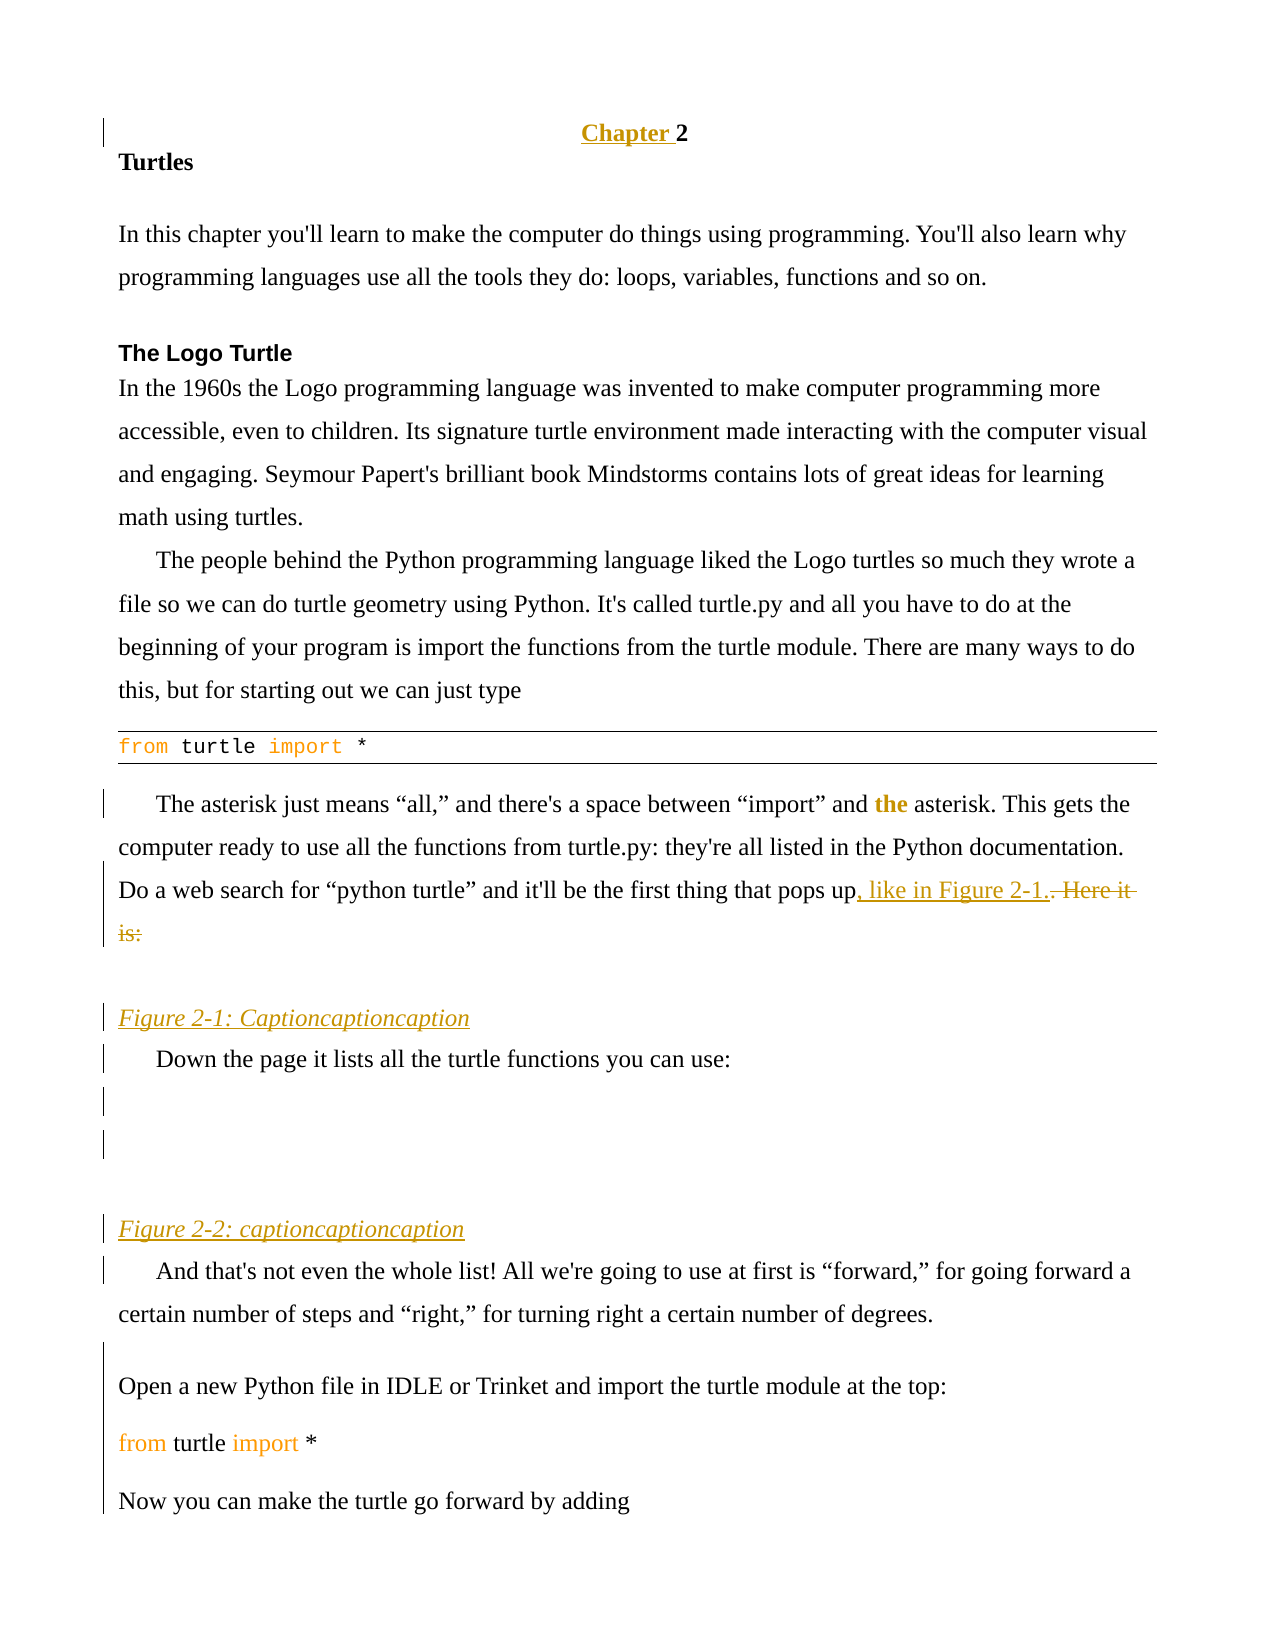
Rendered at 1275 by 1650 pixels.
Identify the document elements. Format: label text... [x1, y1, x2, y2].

text Now you can make the turtle go forward by adding [118, 1457, 1157, 1514]
text The people behind the Python programming language liked the Logo turtles so much they wrote a file so we can do turtle geometry using Python. It's called turtle.py and all you have to do at the beginning of your program is import the functions from the turtle module. There are many ways to do this, but for starting out we can just type [118, 546, 1157, 704]
text Figure 2-1: Captioncaptioncaption [118, 1003, 1157, 1031]
text In the 1960s the Logo programming language was invented to make computer programming more accessible, even to children. Its signature turtle environment made interacting with the computer visual and engaging. Seymour Papert's brilliant book Mindstorms contains lots of great ideas for learning math using turtles. [118, 373, 1157, 531]
subtitle The Logo Turtle [118, 340, 1157, 367]
text The asterisk just means “all,” and there's a space between “import” and the asterisk. This gets the computer ready to use all the functions from turtle.py: they're all listed in the Python documentation. Do a web search for “python turtle” and it'll be the first thing that pops up, like in Figure 2-1. [118, 789, 1157, 947]
text from turtle import * [118, 1399, 1157, 1428]
text Chapter 2 [118, 118, 1157, 147]
text In this chapter you'll learn to make the computer do things using programming. You'll also learn why programming languages use all the tools they do: loops, variables, functions and so on. [118, 219, 1157, 291]
text Figure 2-2: captioncaptioncaption [118, 1214, 1157, 1243]
text from turtle import * [118, 732, 1157, 763]
text And that's not even the whole list! All we're going to use at first is “forward,” for going forward a certain number of steps and “right,” for turning right a certain number of degrees. [118, 1256, 1157, 1328]
title Turtles [118, 147, 1157, 176]
text Open a new Python file in IDLE or Trinket and import the turtle module at the top: [118, 1342, 1157, 1399]
text Down the page it lists all the turtle functions you can use: [118, 1044, 1157, 1073]
